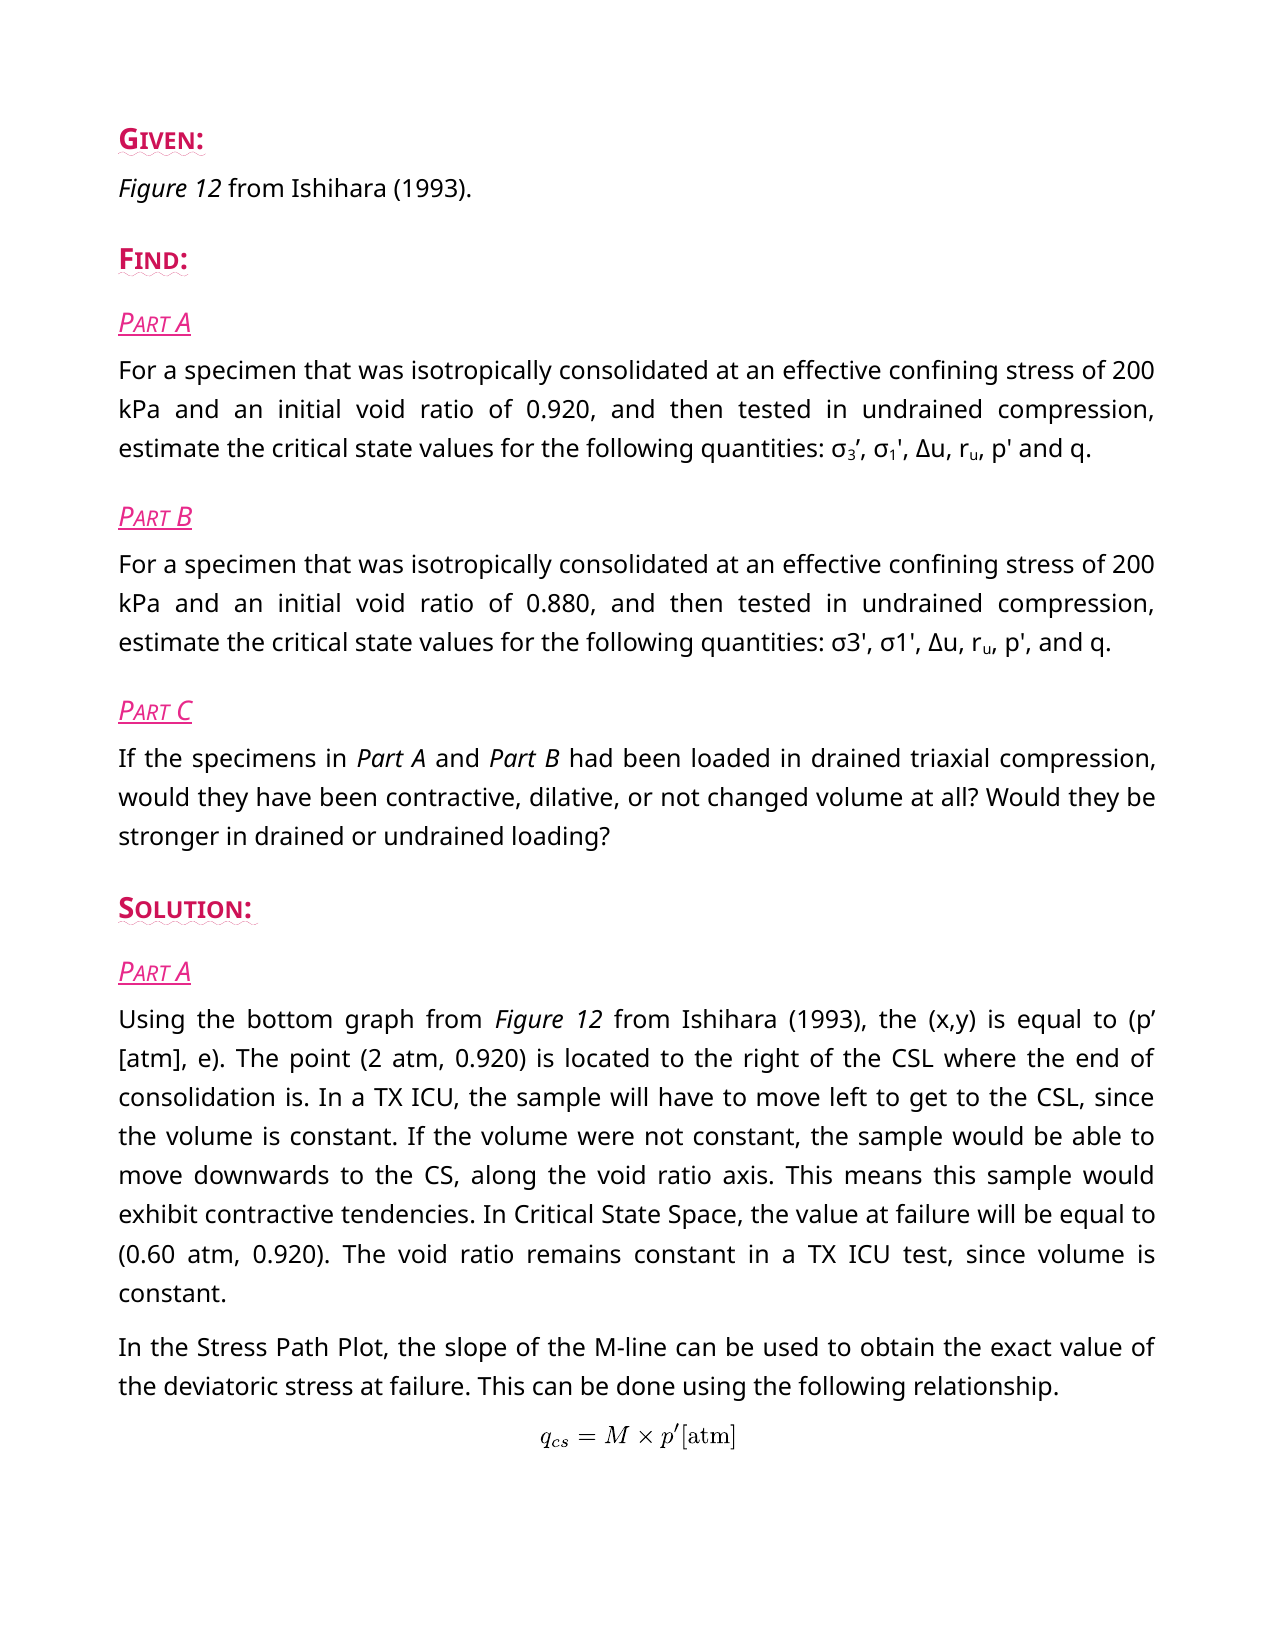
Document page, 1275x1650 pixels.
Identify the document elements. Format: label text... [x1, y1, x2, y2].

subtitle Given: [118, 118, 1157, 158]
subtitle Part B [118, 497, 1157, 534]
text Figure 12 from Ishihara (1993). [118, 170, 1157, 204]
subtitle Part A [118, 303, 1157, 340]
subtitle Solution: [118, 887, 1157, 927]
subtitle Part A [118, 952, 1157, 989]
text For a specimen that was isotropically consolidated at an effective confining stress of 200 kPa and an initial void ratio of 0.880, and then tested in undrained compression, estimate the critical state values for the following quantities: σ3', σ1', Δu, ru, p', and q. [118, 547, 1157, 659]
text Using the bottom graph from Figure 12 from Ishihara (1993), the (x,y) is equal to (p’ [atm], e). The point (2 atm, 0.920) is located to the right of the CSL where the end of consolidation is. In a TX ICU, the sample will have to move left to get to the CSL, since the volume is constant. If the volume were not constant, the sample would be able to move downwards to the CS, along the void ratio axis. This means this sample would exhibit contractive tendencies. In Critical State Space, the value at failure will be equal to (0.60 atm, 0.920). The void ratio remains constant in a TX ICU test, since volume is constant. [118, 1001, 1157, 1309]
text For a specimen that was isotropically consolidated at an effective confining stress of 200 kPa and an initial void ratio of 0.920, and then tested in undrained compression, estimate the critical state values for the following quantities: σ3’, σ1', Δu, ru, p' and q. [118, 353, 1157, 465]
subtitle Find: [118, 239, 1157, 278]
text In the Stress Path Plot, the slope of the M-line can be used to obtain the exact value of the deviatoric stress at failure. This can be done using the following relationship. [118, 1329, 1157, 1402]
text If the specimens in Part A and Part B had been loaded in drained triaxial compression, would they have been contractive, dilative, or not changed volume at all? Would they be stronger in drained or undrained loading? [118, 741, 1157, 853]
subtitle Part C [118, 691, 1157, 728]
